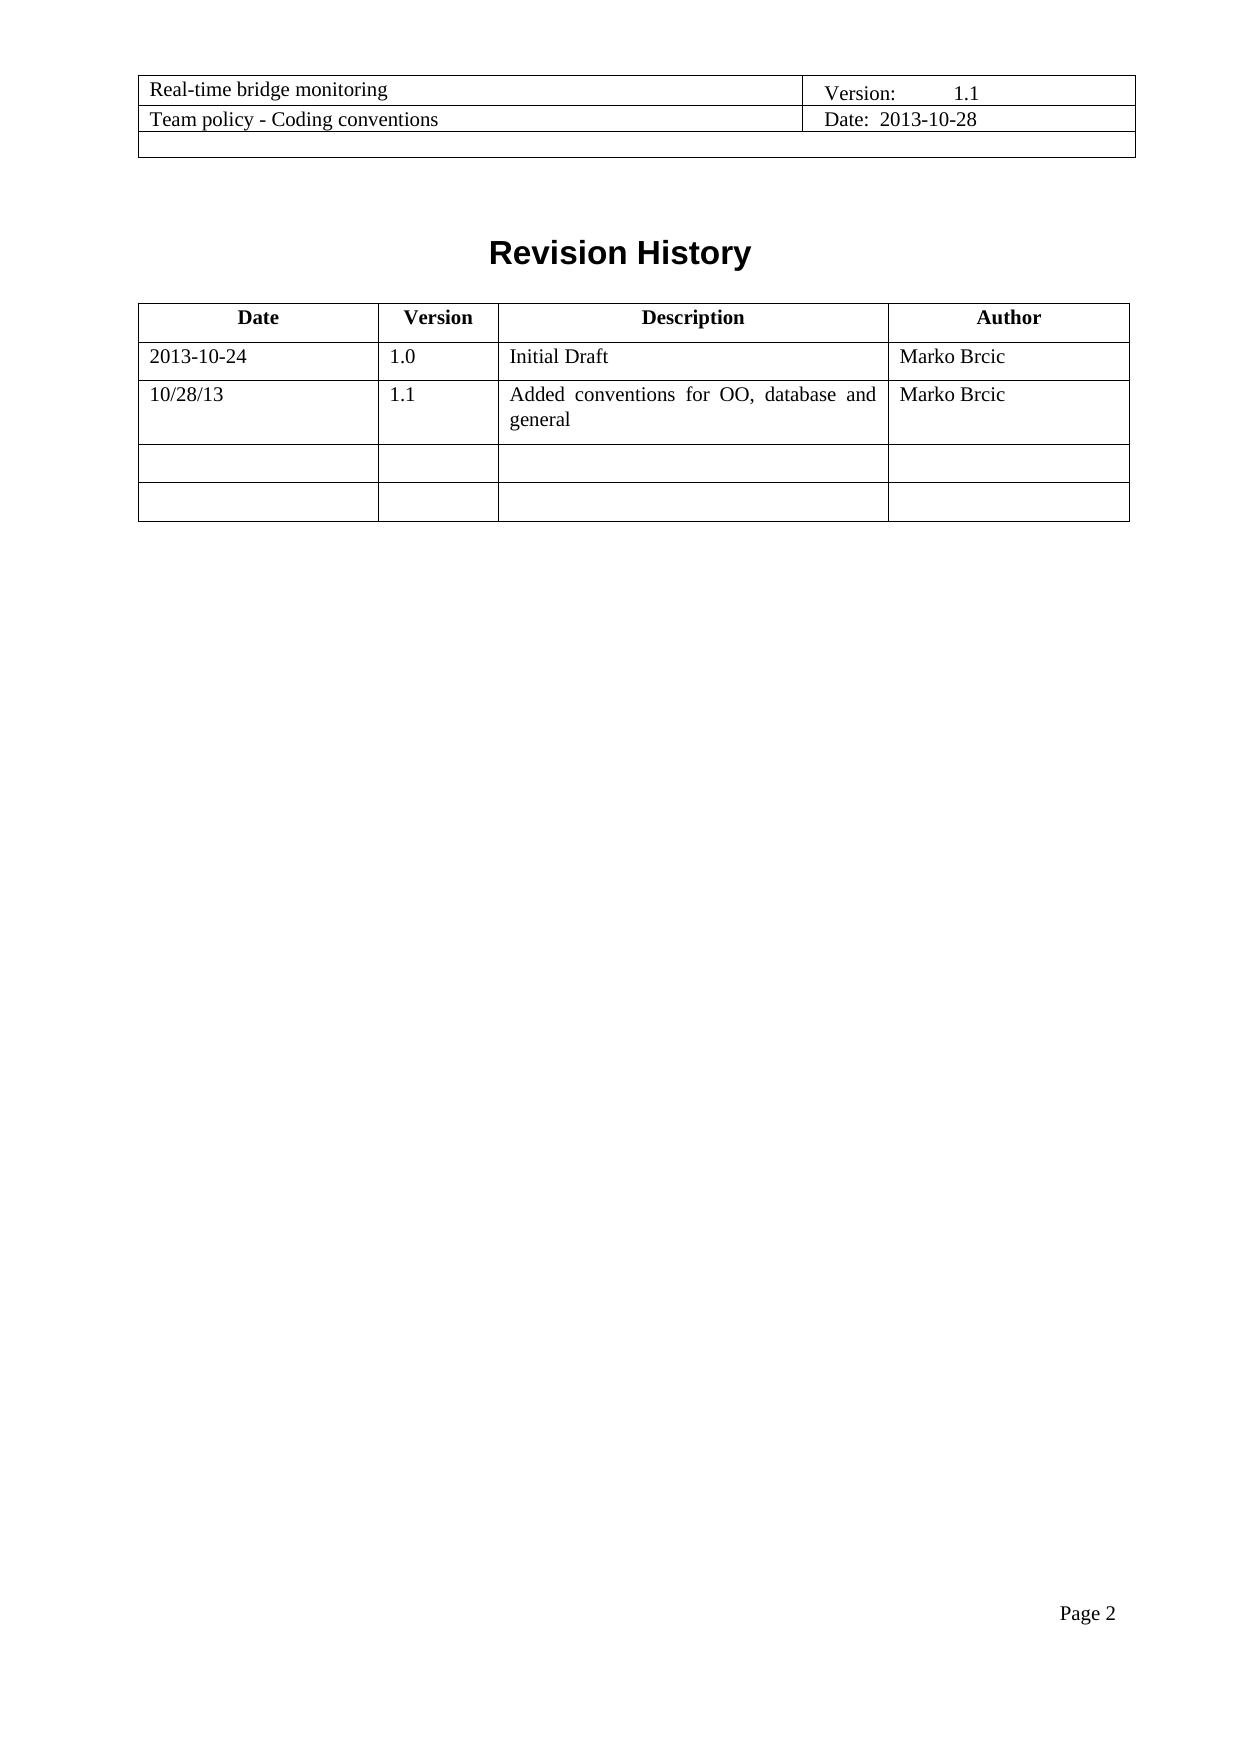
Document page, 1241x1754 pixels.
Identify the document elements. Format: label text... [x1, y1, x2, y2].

table_cell Initial Draft [499, 343, 888, 380]
table_cell 2013-10-24 [139, 343, 378, 380]
table_cell 1.0 [379, 343, 498, 380]
table_cell Marko Brcic [889, 381, 1129, 444]
table_cell [139, 483, 378, 521]
table_cell [889, 445, 1129, 482]
table_header Version [379, 304, 498, 342]
table_header Date [139, 304, 378, 342]
table_cell 10/28/13 [139, 381, 378, 444]
table_header Author [889, 304, 1129, 342]
table_cell [379, 445, 498, 482]
table_cell [499, 445, 888, 482]
title Revision History [150, 233, 1090, 272]
table_cell 1.1 [379, 381, 498, 444]
table_cell [139, 445, 378, 482]
table_cell [499, 483, 888, 521]
table_cell [379, 483, 498, 521]
table_header Description [499, 304, 888, 342]
table_cell Added conventions for OO, database and general [499, 381, 888, 444]
table_cell Marko Brcic [889, 343, 1129, 380]
table_cell [889, 483, 1129, 521]
